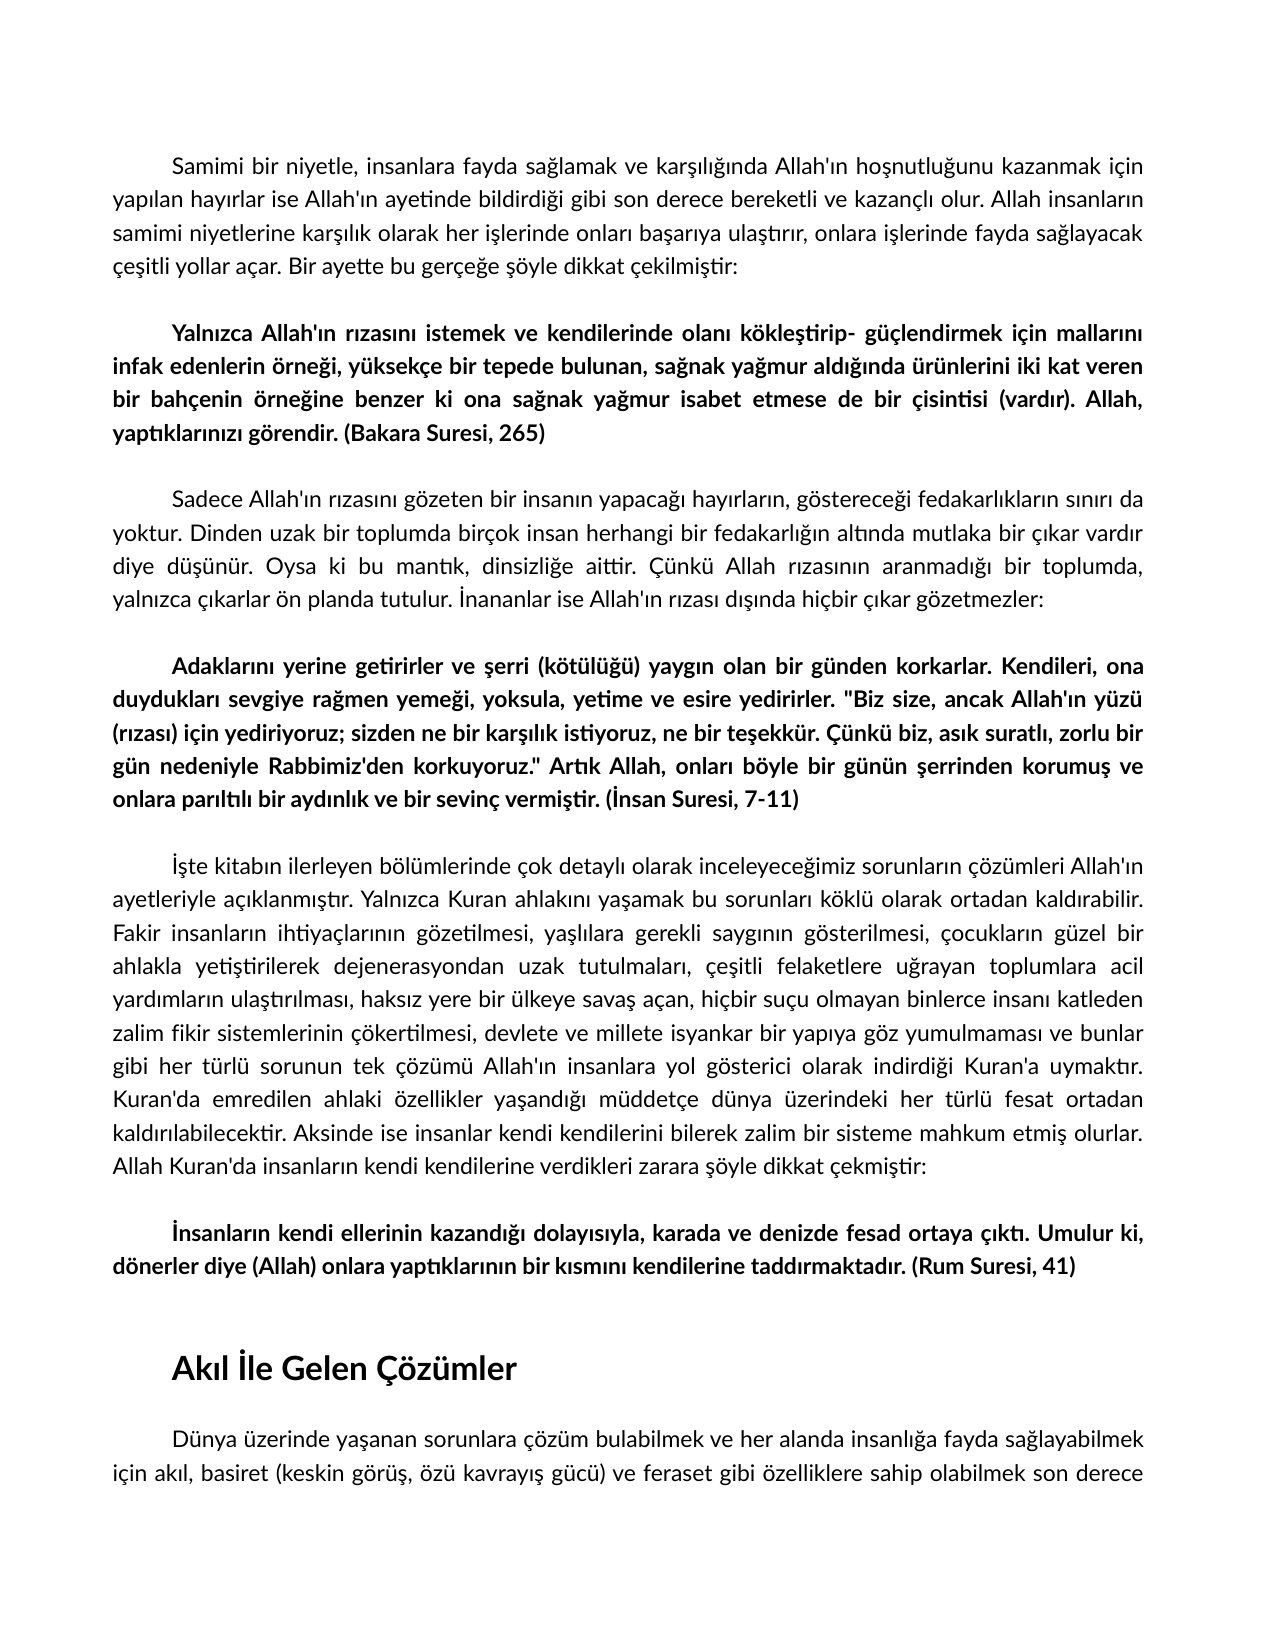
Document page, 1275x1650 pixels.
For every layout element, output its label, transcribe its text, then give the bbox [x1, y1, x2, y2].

text Akıl İle Gelen Çözümler [112, 1348, 1145, 1388]
text Yalnızca Allah'ın rızasını istemek ve kendilerinde olanı kökleştirip- güçlendirmek için mallarını infak edenlerin örneği, yüksekçe bir tepede bulunan, sağnak yağmur aldığında ürünlerini iki kat veren bir bahçenin örneğine benzer ki ona sağnak yağmur isabet etmese de bir çisintisi (vardır). Allah, yaptıklarınızı görendir. (Bakara Suresi, 265) [112, 314, 1145, 448]
text Adaklarını yerine getirirler ve şerri (kötülüğü) yaygın olan bir günden korkarlar. Kendileri, ona duydukları sevgiye rağmen yemeği, yoksula, yetime ve esire yedirirler. "Biz size, ancak Allah'ın yüzü (rızası) için yediriyoruz; sizden ne bir karşılık istiyoruz, ne bir teşekkür. Çünkü biz, asık suratlı, zorlu bir gün nedeniyle Rabbimiz'den korkuyoruz." Artık Allah, onları böyle bir günün şerrinden korumuş ve onlara parıltılı bir aydınlık ve bir sevinç vermiştir. (İnsan Suresi, 7-11) [112, 648, 1145, 814]
text İşte kitabın ilerleyen bölümlerinde çok detaylı olarak inceleyeceğimiz sorunların çözümleri Allah'ın ayetleriyle açıklanmıştır. Yalnızca Kuran ahlakını yaşamak bu sorunları köklü olarak ortadan kaldırabilir. Fakir insanların ihtiyaçlarının gözetilmesi, yaşlılara gerekli saygının gösterilmesi, çocukların güzel bir ahlakla yetiştirilerek dejenerasyondan uzak tutulmaları, çeşitli felaketlere uğrayan toplumlara acil yardımların ulaştırılması, haksız yere bir ülkeye savaş açan, hiçbir suçu olmayan binlerce insanı katleden zalim fikir sistemlerinin çökertilmesi, devlete ve millete isyankar bir yapıya göz yumulmaması ve bunlar gibi her türlü sorunun tek çözümü Allah'ın insanlara yol gösterici olarak indirdiği Kuran'a uymaktır. Kuran'da emredilen ahlaki özellikler yaşandığı müddetçe dünya üzerindeki her türlü fesat ortadan kaldırılabilecektir. Aksinde ise insanlar kendi kendilerini bilerek zalim bir sisteme mahkum etmiş olurlar. Allah Kuran'da insanların kendi kendilerine verdikleri zarara şöyle dikkat çekmiştir: [112, 848, 1145, 1181]
text Samimi bir niyetle, insanlara fayda sağlamak ve karşılığında Allah'ın hoşnutluğunu kazanmak için yapılan hayırlar ise Allah'ın ayetinde bildirdiği gibi son derece bereketli ve kazançlı olur. Allah insanların samimi niyetlerine karşılık olarak her işlerinde onları başarıya ulaştırır, onlara işlerinde fayda sağlayacak çeşitli yollar açar. Bir ayette bu gerçeğe şöyle dikkat çekilmiştir: [112, 148, 1145, 281]
text Sadece Allah'ın rızasını gözeten bir insanın yapacağı hayırların, göstereceği fedakarlıkların sınırı da yoktur. Dinden uzak bir toplumda birçok insan herhangi bir fedakarlığın altında mutlaka bir çıkar vardır diye düşünür. Oysa ki bu mantık, dinsizliğe aittir. Çünkü Allah rızasının aranmadığı bir toplumda, yalnızca çıkarlar ön planda tutulur. İnananlar ise Allah'ın rızası dışında hiçbir çıkar gözetmezler: [112, 481, 1145, 614]
text İnsanların kendi ellerinin kazandığı dolayısıyla, karada ve denizde fesad ortaya çıktı. Umulur ki, dönerler diye (Allah) onlara yaptıklarının bir kısmını kendilerine taddırmaktadır. (Rum Suresi, 41) [112, 1214, 1145, 1281]
text Dünya üzerinde yaşanan sorunlara çözüm bulabilmek ve her alanda insanlığa fayda sağlayabilmek için akıl, basiret (keskin görüş, özü kavrayış gücü) ve feraset gibi özelliklere sahip olabilmek son derece [112, 1421, 1145, 1488]
